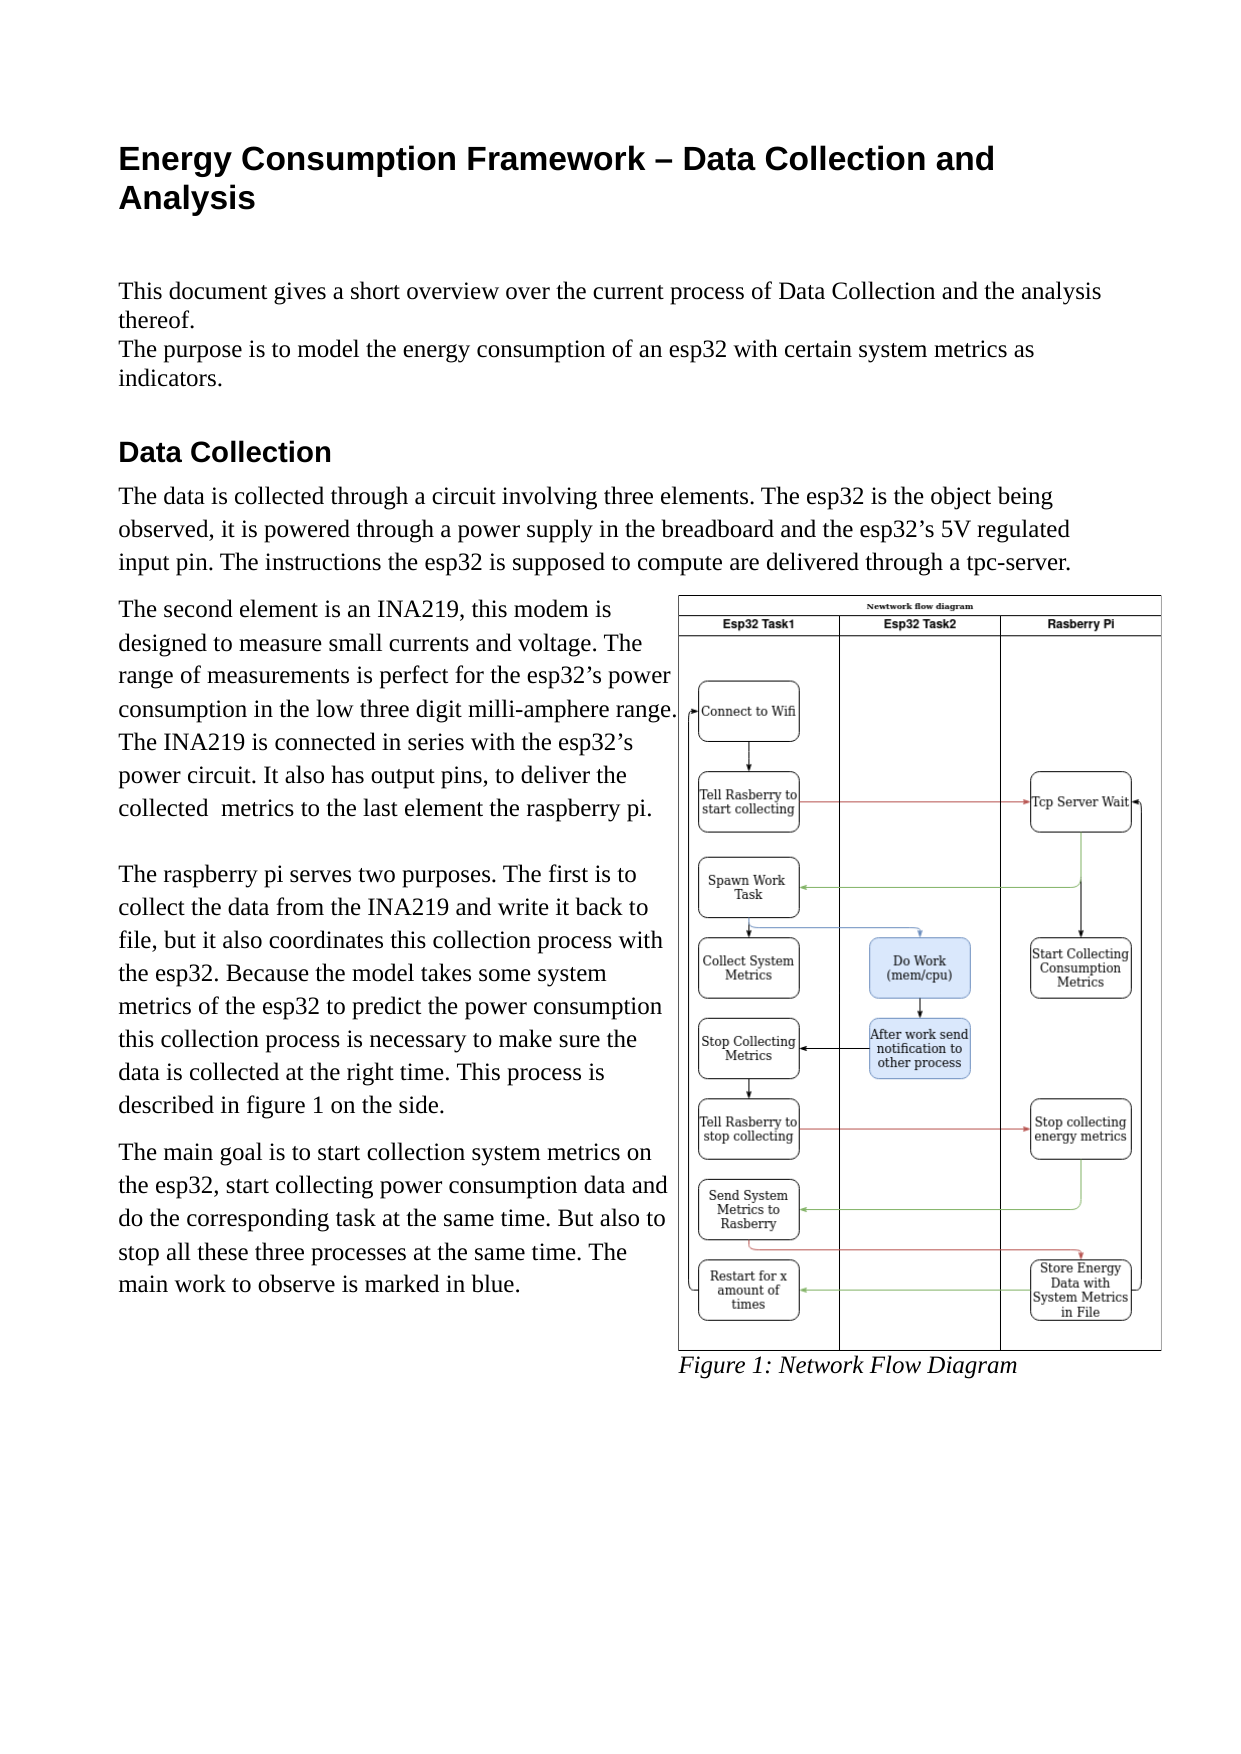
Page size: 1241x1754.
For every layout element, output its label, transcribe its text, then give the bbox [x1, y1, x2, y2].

text The second element is an INA219, this modem is designed to measure small currents and voltage. The range of measurements is perfect for the esp32’s power consumption in the low three digit milli-amphere range. The INA219 is connected in series with the esp32’s power circuit. It also has output pins, to deliver the collected metrics to the last element the raspberry pi. The raspberry pi serves two purposes. The first is to collect the data from the INA219 and write it back to file, but it also coordinates this collection process with the esp32. Because the model takes some system metrics of the esp32 to predict the power consumption this collection process is necessary to make sure the data is collected at the right time. This process is described in figure 1 on the side. [118, 583, 1161, 1119]
text Figure 1: Network Flow Diagram [678, 1351, 1161, 1379]
text This document gives a short overview over the current process of Data Collection and the analysis thereof. The purpose is to model the energy consumption of an esp32 with certain system metrics as indicators. [118, 276, 1122, 391]
picture [678, 595, 1162, 1351]
text The data is collected through a circuit involving three elements. The esp32 is the object being observed, it is powered through a power supply in the breadboard and the esp32’s 5V regulated input pin. The instructions the esp32 is supposed to compute are delivered through a tpc-server. [118, 481, 1122, 576]
subtitle Energy Consumption Framework – Data Collection and Analysis [118, 139, 1122, 216]
subtitle Data Collection [118, 435, 1122, 468]
text The main goal is to start collection system metrics on the esp32, start collecting power consumption data and do the corresponding task at the same time. But also to stop all these three processes at the same time. The main work to observe is marked in blue. [118, 1137, 678, 1298]
